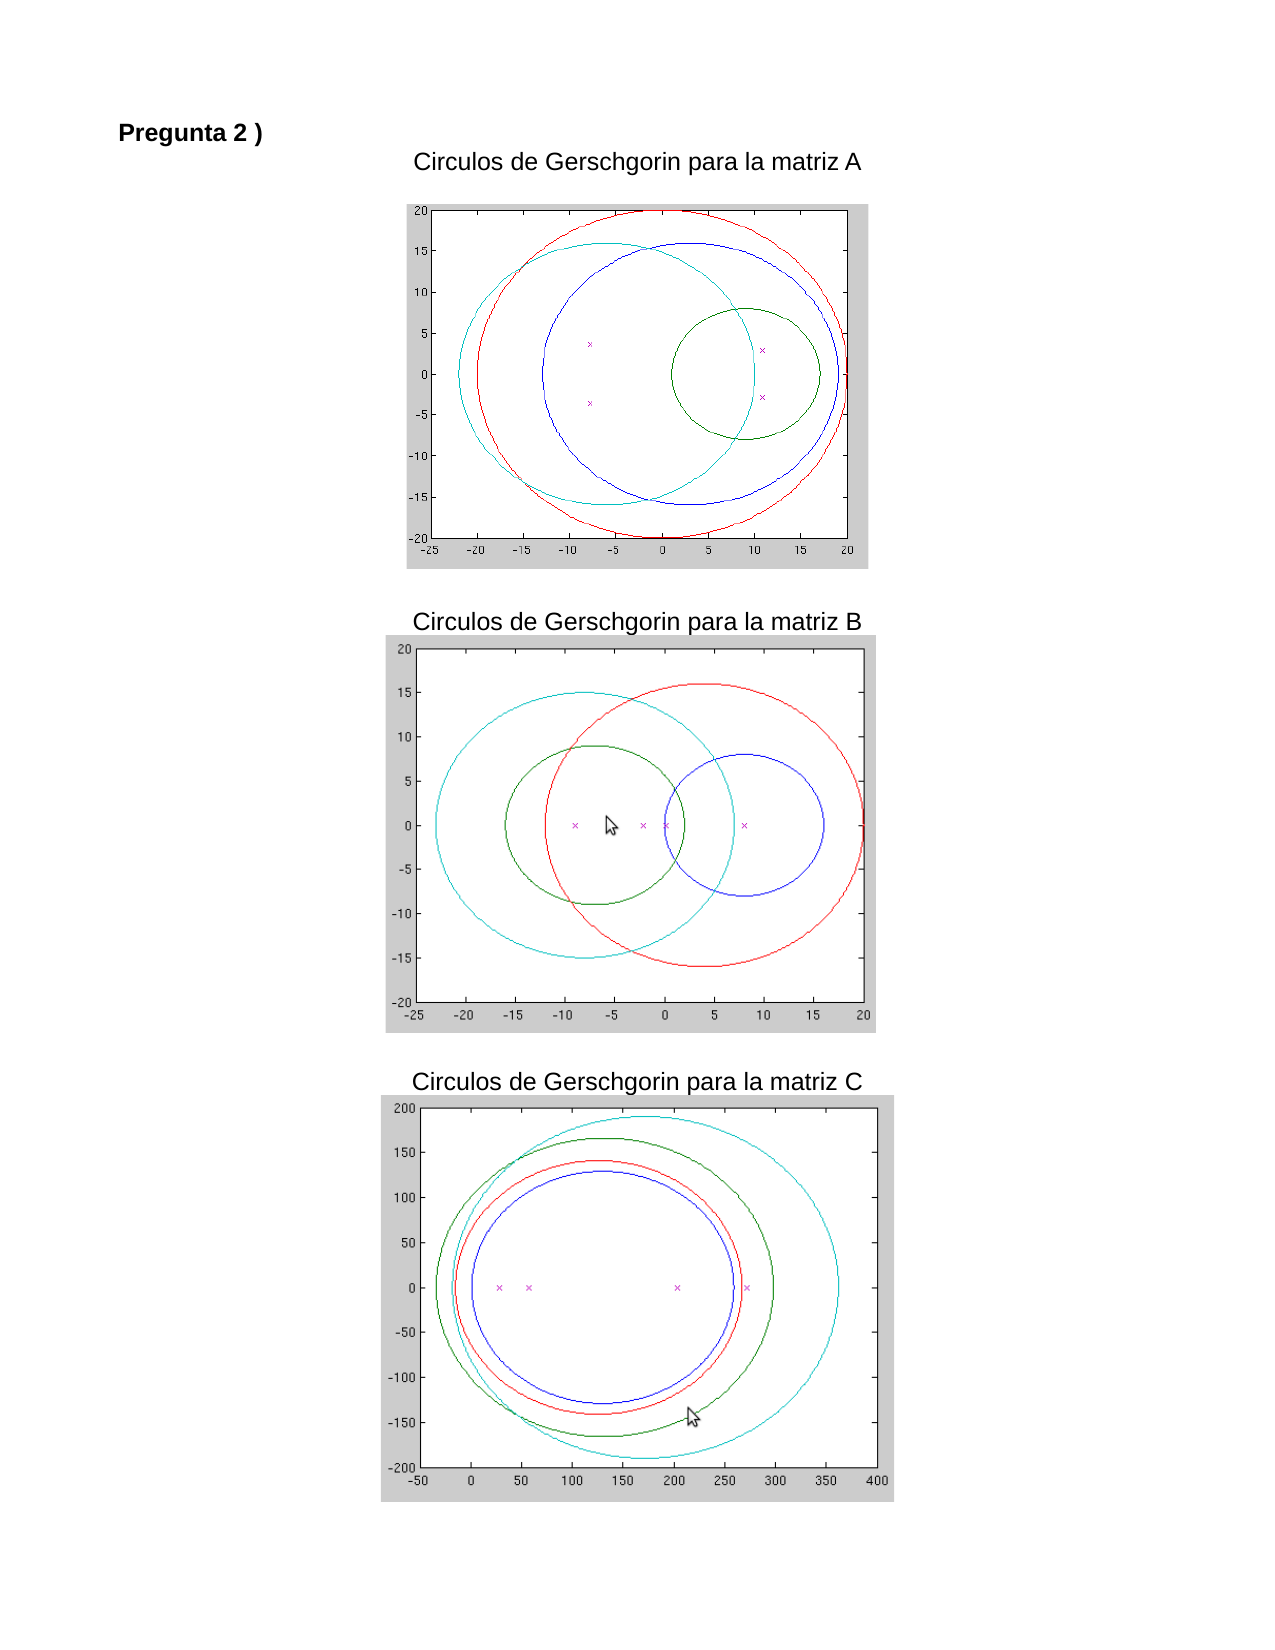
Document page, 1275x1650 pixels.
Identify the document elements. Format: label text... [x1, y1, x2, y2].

text Circulos de Gerschgorin para la matriz A [118, 147, 1157, 176]
picture [380, 1095, 895, 1502]
picture [385, 635, 876, 1033]
picture [406, 204, 869, 569]
text Circulos de Gerschgorin para la matriz C [118, 1067, 1157, 1096]
text Pregunta 2 ) [118, 118, 1157, 147]
text Circulos de Gerschgorin para la matriz B [118, 607, 1157, 636]
